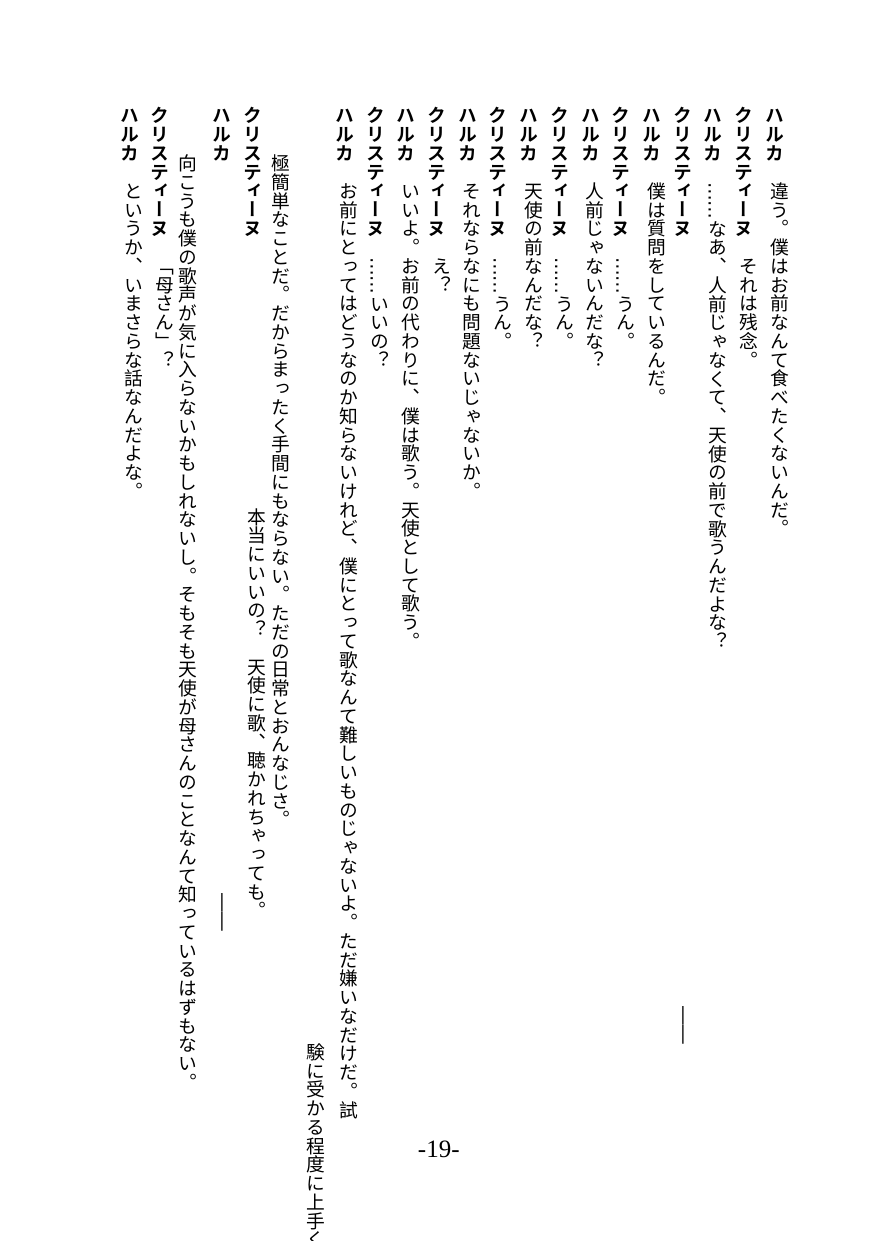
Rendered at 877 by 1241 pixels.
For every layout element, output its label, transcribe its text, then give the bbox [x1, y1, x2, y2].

text クリスティーヌ ……うん。 [604, 106, 635, 1134]
text クリスティーヌ ……いいの？ [358, 106, 389, 1134]
text クリスティーヌ 「母さん」？ [143, 106, 174, 1134]
text ハルカ 天使の前なんだな？ [512, 106, 543, 1134]
text ハルカ 本当にいいよ。天使と人間では感性が違っていて、もしかすると僕が恐れているほど――思っているほどには、向こうも僕の歌声が気に入らないかもしれないし。そもそも天使が母さんのことなんて知っているはずもない。 [174, 106, 235, 1134]
text ハルカ ……なあ、人前じゃなくて、天使の前で歌うんだよな？ [696, 106, 727, 1134]
text クリスティーヌ うん、あの、ゴメンね。悪いと思っているから、そうやって何度も言われると、さすがに――堪える。 [666, 106, 696, 1134]
text ハルカ それならなにも問題ないじゃないか。 [450, 106, 481, 1134]
text ハルカ 人前じゃないんだな？ [573, 106, 604, 1134]
text ハルカ というか、いまさらな話なんだよな。 [112, 106, 143, 1134]
text クリスティーヌ 本当にいいの？ 天使に歌、聴かれちゃっても。 [235, 106, 266, 1134]
text クリスティーヌ ……うん。 [543, 106, 573, 1134]
text ハルカ 僕は質問をしているんだ。 [635, 106, 666, 1134]
text ハルカ 違う。僕はお前なんて食べたくないんだ。 [758, 106, 788, 1134]
text クリスティーヌ ……うん。 [481, 106, 512, 1134]
text クリスティーヌ え？ [420, 106, 450, 1134]
text クリスティーヌ それは残念。 [727, 106, 758, 1134]
text ハルカ いいよ。お前の代わりに、僕は歌う。天使として歌う。 [389, 106, 420, 1134]
text ハルカ お前にとってはどうなのか知らないけれど、僕にとって歌なんて難しいものじゃないよ。ただ嫌いなだけだ。試験に受かる程度に上手く歌えばいいだけの話だろう？ そんなこと、ずっと歌わされ続けている僕からしてみれば至極簡単なことだ。だからまったく手間にもならない。ただの日常とおんなじさ。 [266, 106, 358, 1134]
